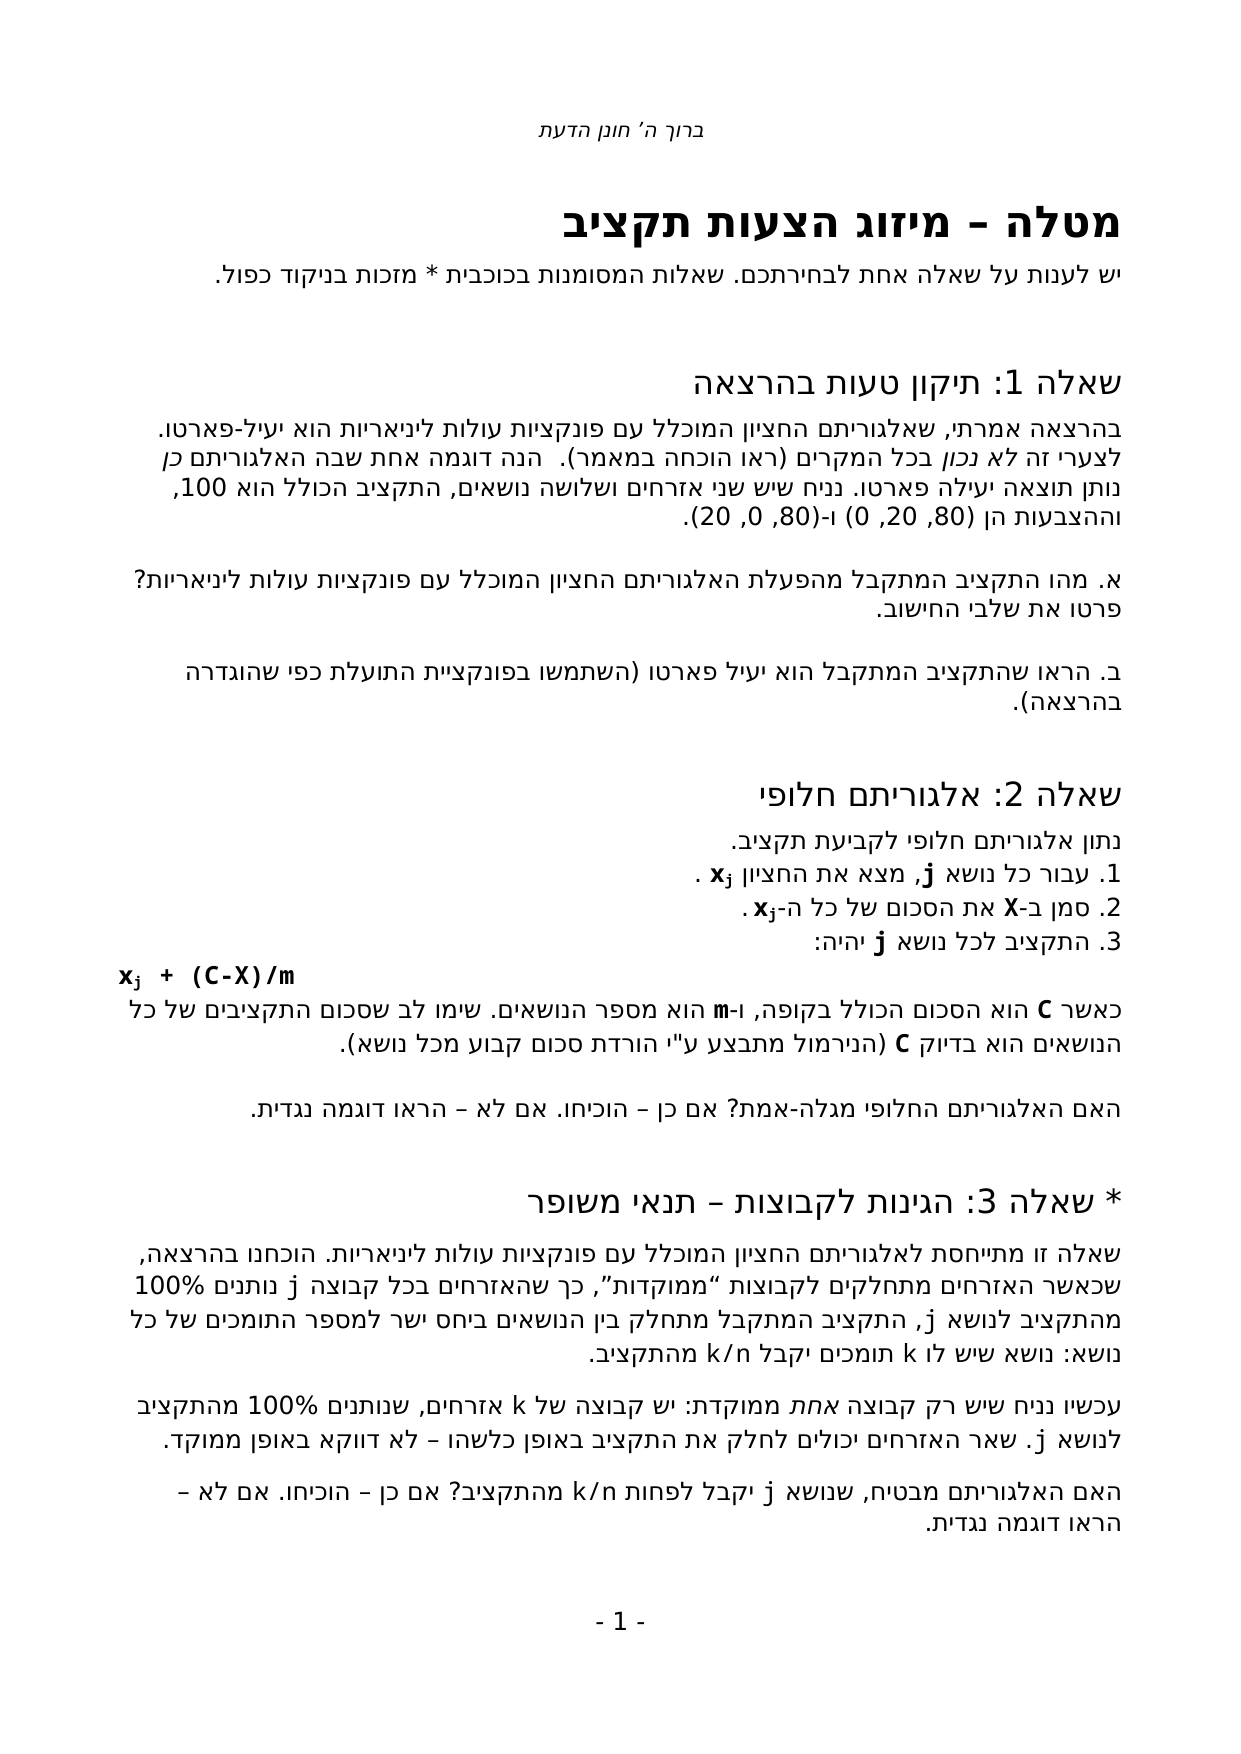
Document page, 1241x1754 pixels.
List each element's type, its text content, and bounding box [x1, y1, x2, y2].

text האם האלגוריתם החלופי מגלה-אמת? אם כן – הוכיחו. אם לא – הראו דוגמה נגדית. [118, 1094, 1122, 1123]
text 3. התקציב לכל נושא j יהיה: [118, 924, 1122, 958]
text 2. סמן ב-X את הסכום של כל ה-xj . [118, 889, 1122, 924]
text האם האלגוריתם מבטיח, שנושא j יקבל לפחות k/n מהתקציב? אם כן – הוכיחו. אם לא – הראו דוגמה נגדית. [118, 1474, 1122, 1537]
text א. מהו התקציב המתקבל מהפעלת האלגוריתם החציון המוכלל עם פונקציות עולות ליניאריות? פרטו את שלבי החישוב. [118, 565, 1122, 623]
text בהרצאה אמרתי, שאלגוריתם החציון המוכלל עם פונקציות עולות ליניאריות הוא יעיל-פארטו. לצערי זה לא נכון בכל המקרים (ראו הוכחה במאמר). הנה דוגמה אחת שבה האלגוריתם כן נותן תוצאה יעילה פארטו. נניח שיש שני אזרחים ושלושה נושאים, התקציב הכולל הוא 100, וההצבעות הן (80, 20, 0) ו-(80, 0, 20). [118, 414, 1122, 531]
text עכשיו נניח שיש רק קבוצה אחת ממוקדת: יש קבוצה של k אזרחים, שנותנים 100% מהתקציב לנושא j. שאר האזרחים יכולים לחלק את התקציב באופן כלשהו – לא דווקא באופן ממוקד. [118, 1388, 1122, 1456]
text 1. עבור כל נושא j, מצא את החציון xj . [118, 856, 1122, 889]
subtitle שאלה 1: תיקון טעות בהרצאה [118, 363, 1122, 402]
text שאלה זו מתייחסת לאלגוריתם החציון המוכלל עם פונקציות עולות ליניאריות. הוכחנו בהרצאה, שכאשר האזרחים מתחלקים לקבוצות “ממוקדות”, כך שהאזרחים בכל קבוצה j נותנים 100% מהתקציב לנושא j, התקציב המתקבל מתחלק בין הנושאים ביחס ישר למספר התומכים של כל נושא: נושא שיש לו k תומכים יקבל k/n מהתקציב. [118, 1239, 1122, 1370]
subtitle * שאלה 3: הגינות לקבוצות – תנאי משופר [118, 1182, 1122, 1221]
text נתון אלגוריתם חלופי לקביעת תקציב. [118, 826, 1122, 856]
subtitle מטלה – מיזוג הצעות תקציב [118, 197, 1122, 248]
text ב. הראו שהתקציב המתקבל הוא יעיל פארטו (השתמשו בפונקציית התועלת כפי שהוגדרה בהרצאה). [118, 658, 1122, 716]
subtitle שאלה 2: אלגוריתם חלופי [118, 775, 1122, 814]
text xj + (C-X)/m [118, 958, 1122, 992]
text יש לענות על שאלה אחת לבחירתכם. שאלות המסומנות בכוכבית * מזכות בניקוד כפול. [118, 260, 1122, 289]
text כאשר C הוא הסכום הכולל בקופה, ו-m הוא מספר הנושאים. שימו לב שסכום התקציבים של כל הנושאים הוא בדיוק C (הנירמול מתבצע ע"י הורדת סכום קבוע מכל נושא). [118, 992, 1122, 1060]
